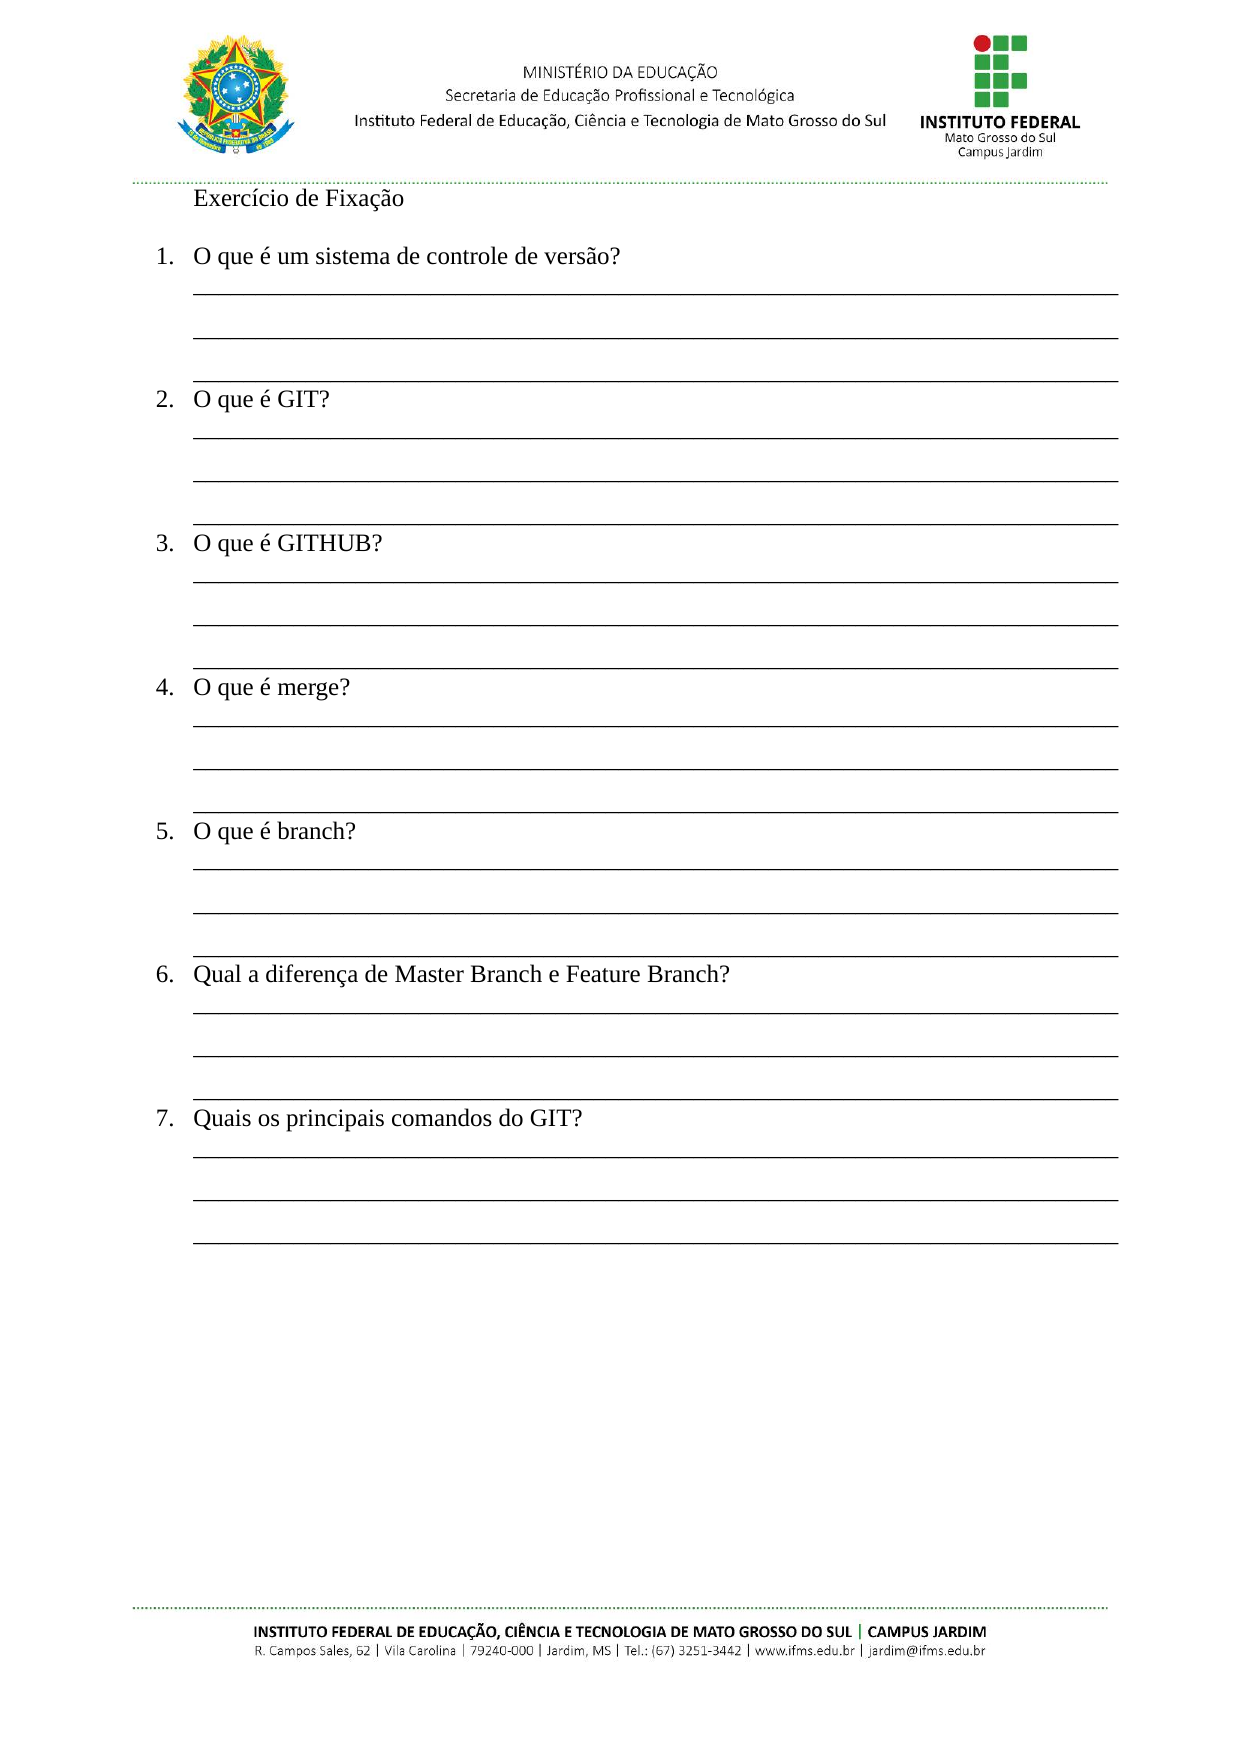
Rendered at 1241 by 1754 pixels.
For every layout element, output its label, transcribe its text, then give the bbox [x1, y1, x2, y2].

list __________________________________________________________________________ [156, 1175, 1122, 1204]
list __________________________________________________________________________ [156, 269, 1122, 298]
list __________________________________________________________________________ [156, 557, 1122, 586]
list __________________________________________________________________________ [156, 1031, 1122, 1060]
list __________________________________________________________________________ [156, 499, 1122, 528]
list __________________________________________________________________________ [156, 313, 1122, 341]
list O que é branch? [156, 816, 1122, 844]
picture [132, 1607, 1108, 1667]
list __________________________________________________________________________ [156, 888, 1122, 916]
list __________________________________________________________________________ [156, 787, 1122, 816]
list __________________________________________________________________________ [156, 643, 1122, 672]
list __________________________________________________________________________ [156, 844, 1122, 873]
list O que é um sistema de controle de versão? [156, 241, 1122, 269]
list __________________________________________________________________________ [156, 413, 1122, 442]
list __________________________________________________________________________ [156, 356, 1122, 384]
list __________________________________________________________________________ [156, 931, 1122, 959]
list __________________________________________________________________________ [156, 988, 1122, 1017]
picture [132, 20, 1108, 184]
list Exercício de Fixação [156, 176, 1122, 212]
list O que é GIT? [156, 384, 1122, 413]
list __________________________________________________________________________ [156, 744, 1122, 773]
list Quais os principais comandos do GIT? [156, 1103, 1122, 1132]
list Qual a diferença de Master Branch e Feature Branch? [156, 959, 1122, 988]
list __________________________________________________________________________ [156, 1218, 1122, 1247]
list __________________________________________________________________________ [156, 600, 1122, 629]
list __________________________________________________________________________ [156, 701, 1122, 729]
list __________________________________________________________________________ [156, 1074, 1122, 1103]
list __________________________________________________________________________ [156, 1132, 1122, 1161]
list __________________________________________________________________________ [156, 456, 1122, 485]
list O que é GITHUB? [156, 528, 1122, 557]
list O que é merge? [156, 672, 1122, 701]
